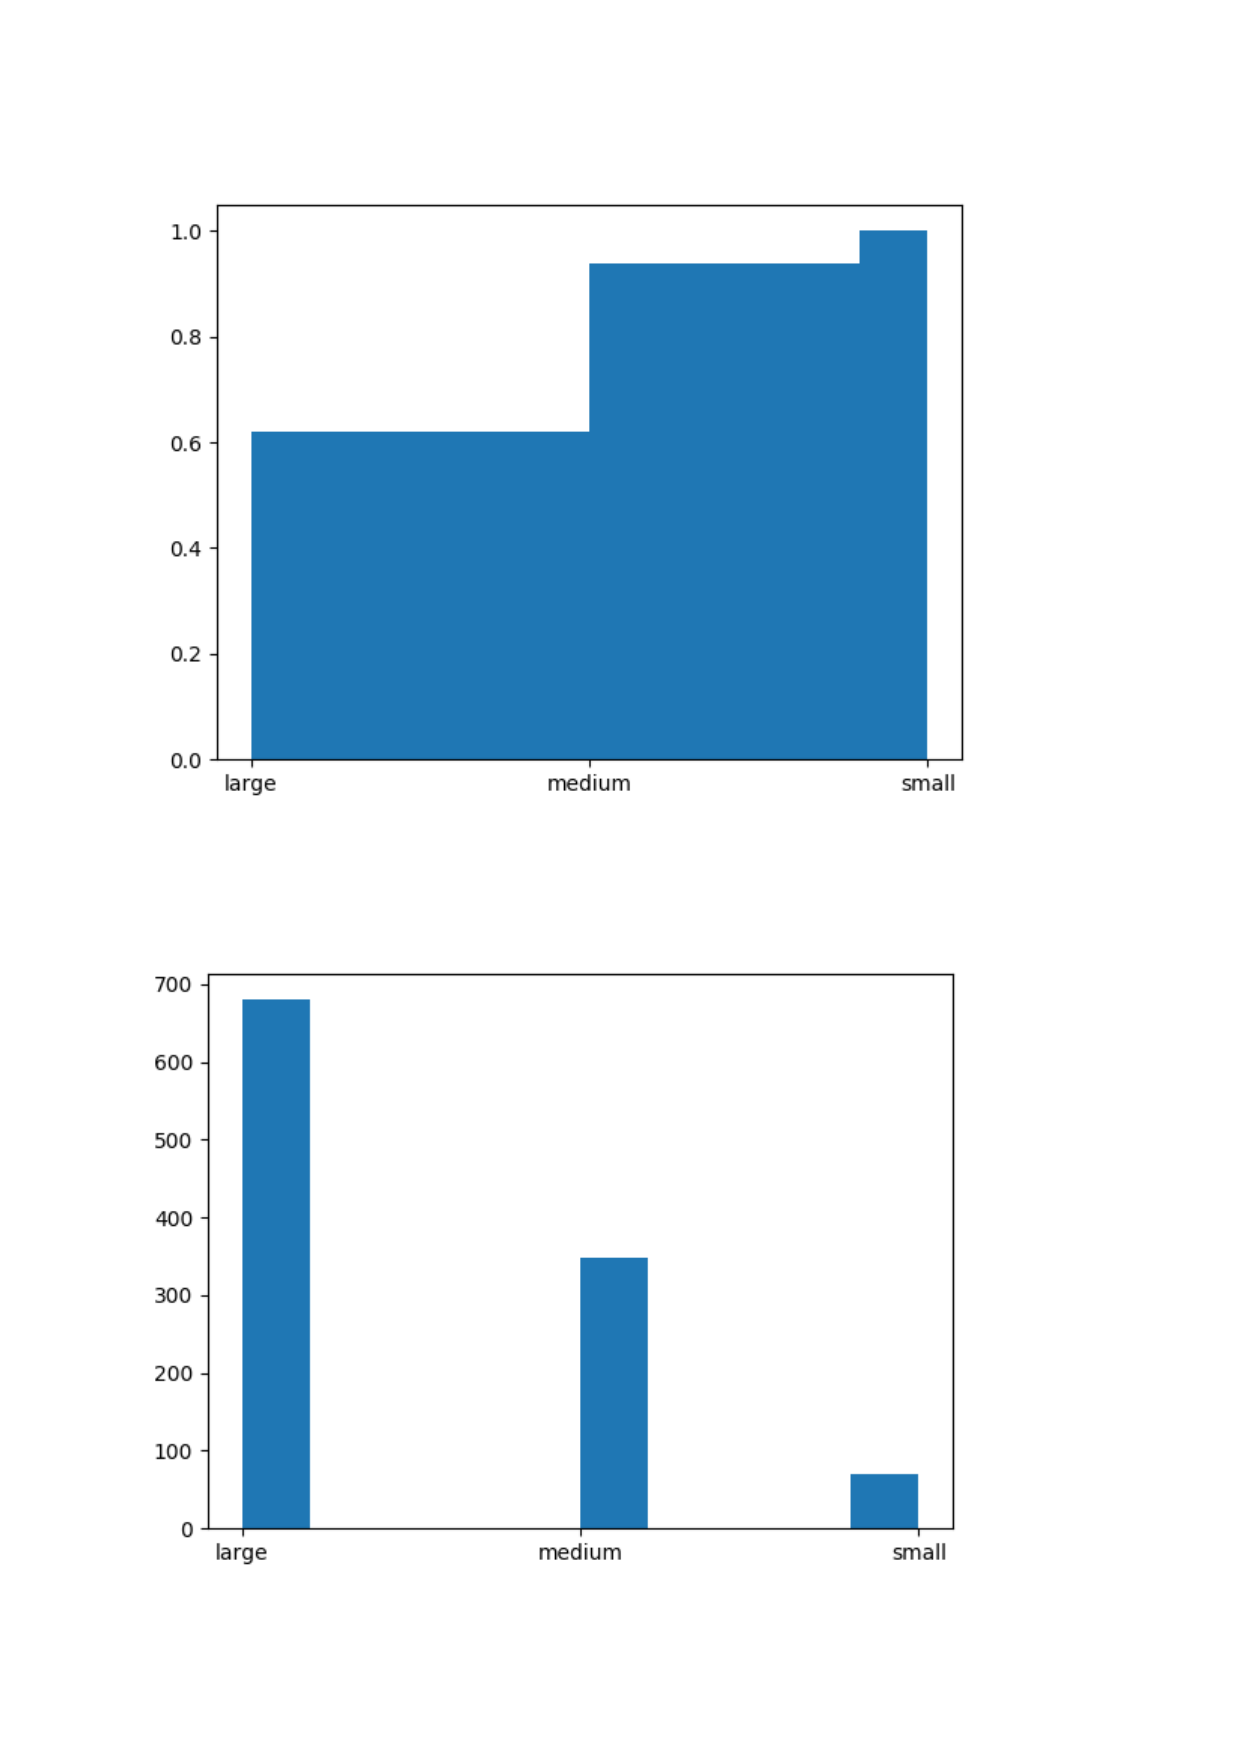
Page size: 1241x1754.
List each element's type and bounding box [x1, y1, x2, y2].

picture [88, 888, 1049, 1608]
picture [97, 118, 1058, 839]
